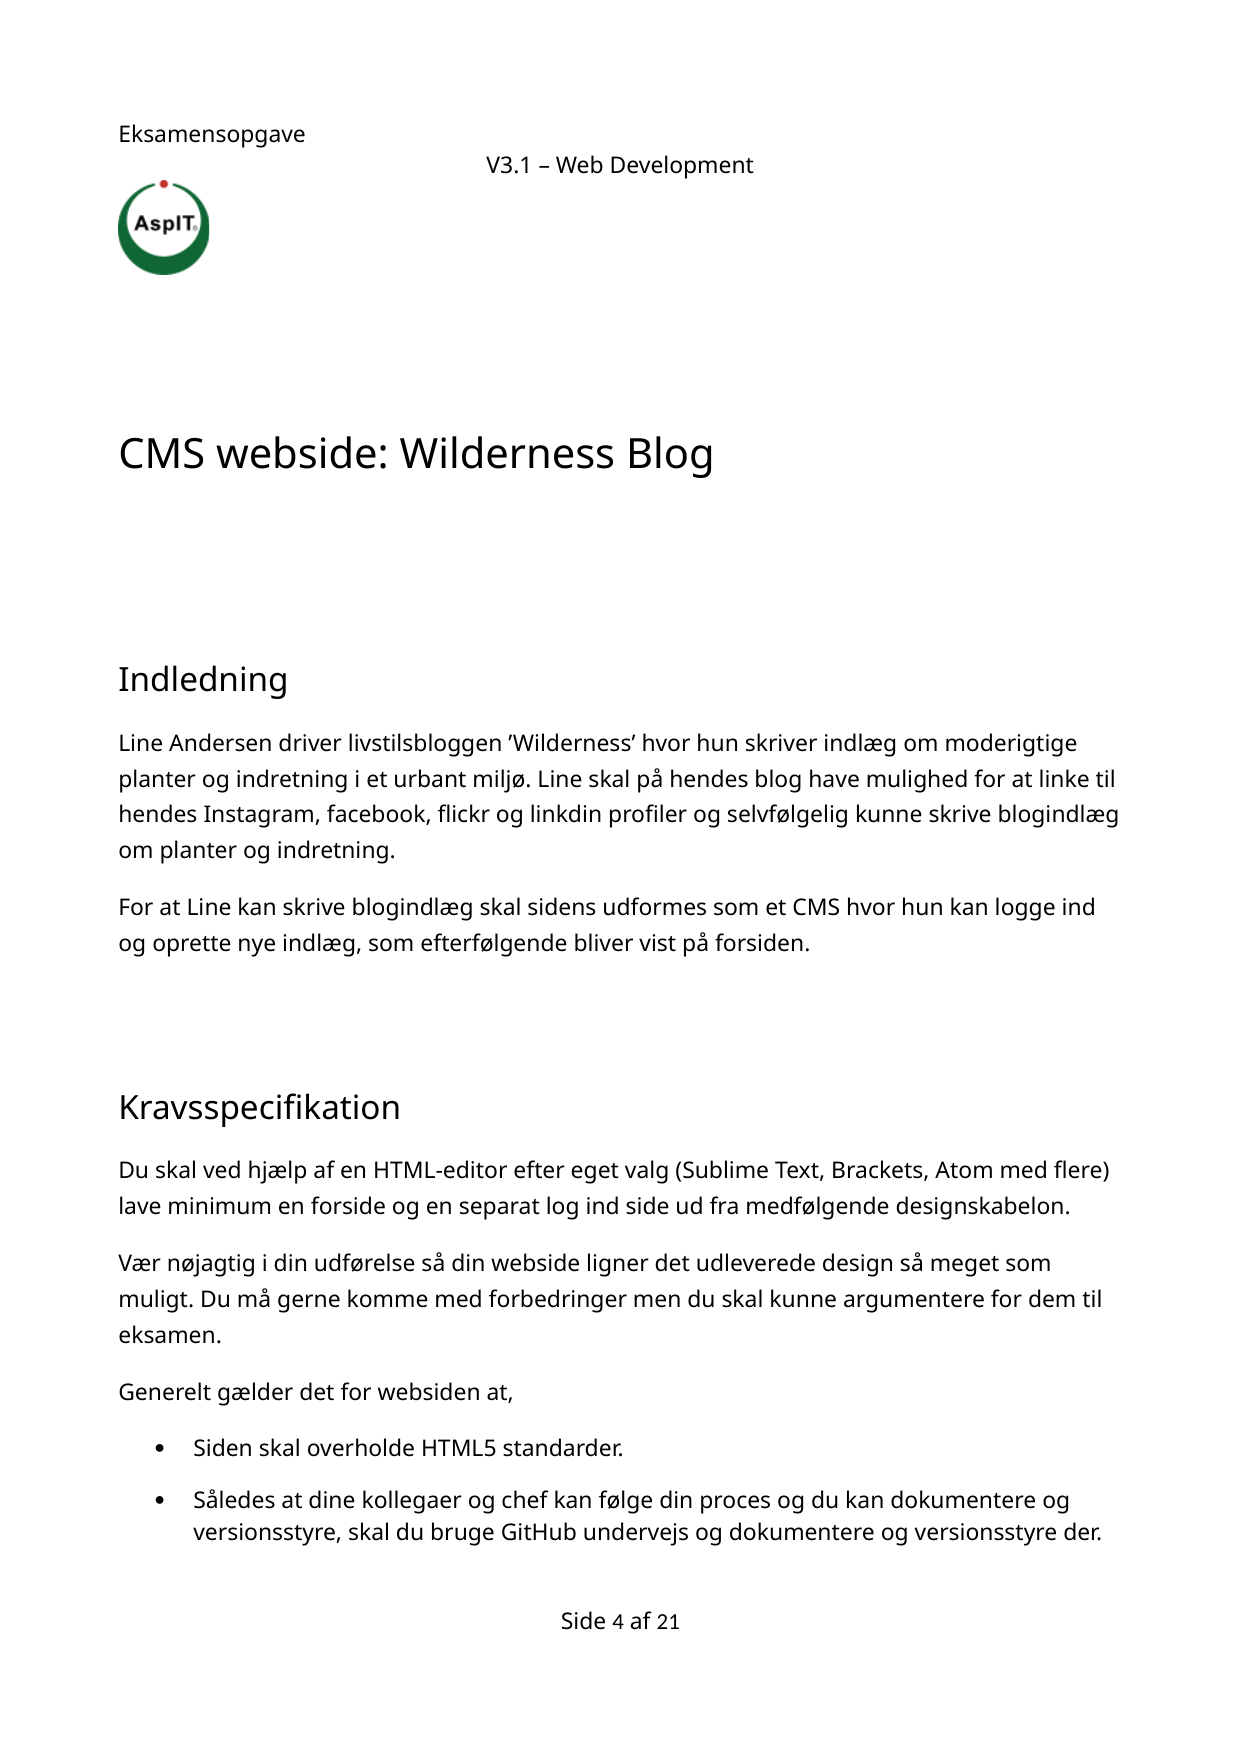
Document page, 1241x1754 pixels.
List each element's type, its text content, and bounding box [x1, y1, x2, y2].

text Du skal ved hjælp af en HTML-editor efter eget valg (Sublime Text, Brackets, Atom med flere) lave minimum en forside og en separat log ind side ud fra medfølgende designskabelon. [118, 1154, 1122, 1221]
text For at Line kan skrive blogindlæg skal sidens udformes som et CMS hvor hun kan logge ind og oprette nye indlæg, som efterfølgende bliver vist på forsiden. [118, 891, 1122, 958]
list Således at dine kollegaer og chef kan følge din proces og du kan dokumentere og versionsstyre, skal du bruge GitHub undervejs og dokumentere og versionsstyre der. [156, 1484, 1122, 1547]
text Vær nøjagtig i din udførelse så din webside ligner det udleverede design så meget som muligt. Du må gerne komme med forbedringer men du skal kunne argumentere for dem til eksamen. [118, 1247, 1122, 1350]
subtitle Indledning [118, 656, 1122, 702]
subtitle CMS webside: Wilderness Blog [118, 424, 1122, 481]
text Line Andersen driver livstilsbloggen ’Wilderness’ hvor hun skriver indlæg om moderigtige planter og indretning i et urbant miljø. Line skal på hendes blog have mulighed for at linke til hendes Instagram, facebook, flickr og linkdin profiler og selvfølgelig kunne skrive blogindlæg om planter og indretning. [118, 727, 1122, 866]
list Siden skal overholde HTML5 standarder. [156, 1432, 1122, 1464]
subtitle Kravsspecifikation [118, 1084, 1122, 1129]
text Generelt gælder det for websiden at, [118, 1376, 1122, 1407]
